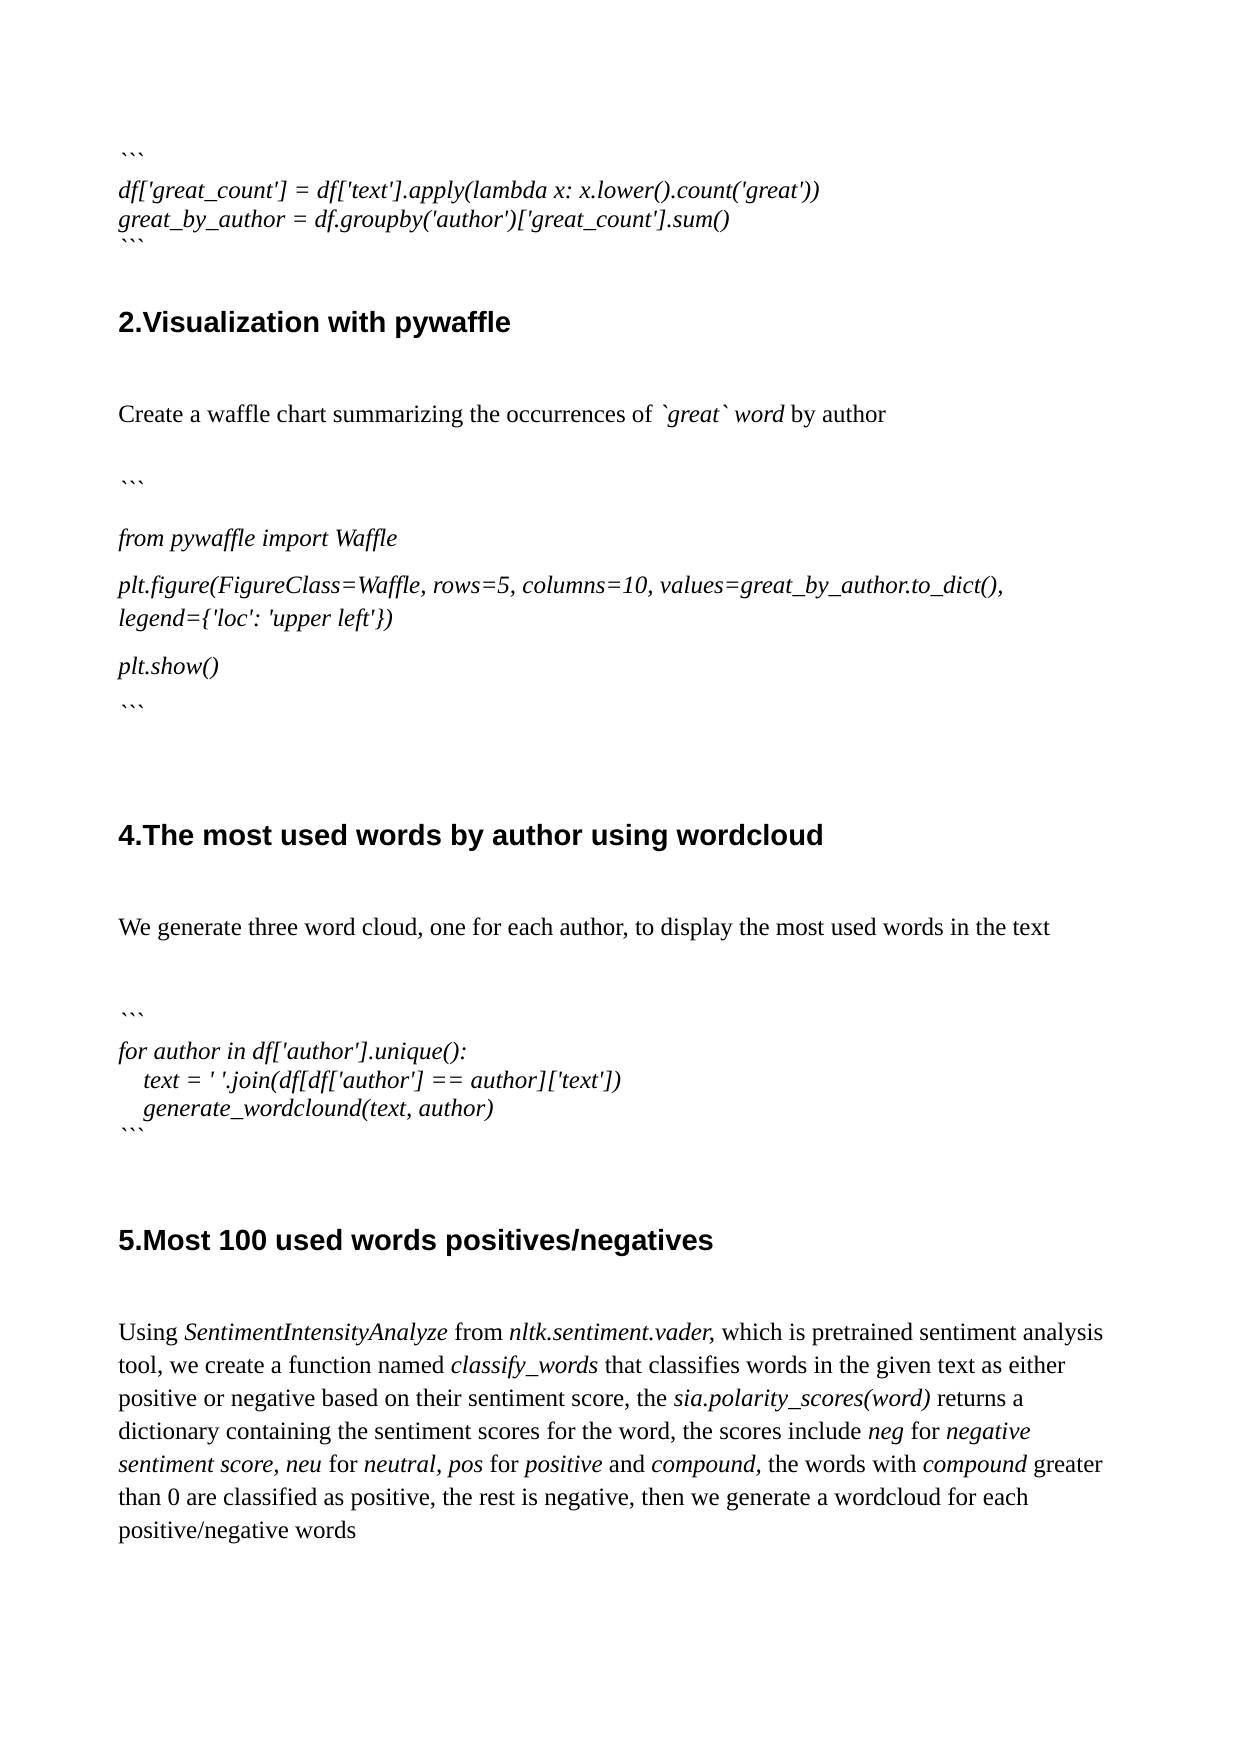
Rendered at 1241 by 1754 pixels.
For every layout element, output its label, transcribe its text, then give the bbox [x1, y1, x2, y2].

text from pywaffle import Waffle [118, 523, 1122, 552]
text text = ' '.join(df[df['author'] == author]['text']) [118, 1065, 1122, 1093]
subtitle 2.Visualization with pywaffle [118, 305, 1122, 339]
text generate_wordclound(text, author) [118, 1093, 1122, 1122]
text We generate three word cloud, one for each author, to display the most used words in the text [118, 912, 1122, 941]
text for author in df['author'].unique(): [118, 1036, 1122, 1065]
text ``` [118, 1122, 1122, 1151]
text ``` [118, 147, 1122, 176]
text Create a waffle chart summarizing the occurrences of `great` word by author [118, 399, 1122, 428]
text plt.figure(FigureClass=Waffle, rows=5, columns=10, values=great_by_author.to_dict(), legend={'loc': 'upper left'}) [118, 570, 1122, 632]
text ``` [118, 475, 1122, 504]
text Using SentimentIntensityAnalyze from nltk.sentiment.vader, which is pretrained sentiment analysis tool, we create a function named classify_words that classifies words in the given text as either positive or negative based on their sentiment score, the sia.polarity_scores(word) returns a dictionary containing the sentiment scores for the word, the scores include neg for negative sentiment score, neu for neutral, pos for positive and compound, the words with compound greater than 0 are classified as positive, the rest is negative, then we generate a wordcloud for each positive/negative words [118, 1317, 1122, 1543]
text ``` [118, 233, 1122, 262]
text df['great_count'] = df['text'].apply(lambda x: x.lower().count('great')) [118, 176, 1122, 204]
text ``` [118, 1007, 1122, 1036]
subtitle 5.Most 100 used words positives/negatives [118, 1223, 1122, 1257]
subtitle 4.The most used words by author using wordcloud [118, 818, 1122, 852]
text great_by_author = df.groupby('author')['great_count'].sum() [118, 204, 1122, 233]
text plt.show() [118, 651, 1122, 680]
text ``` [118, 699, 1122, 727]
